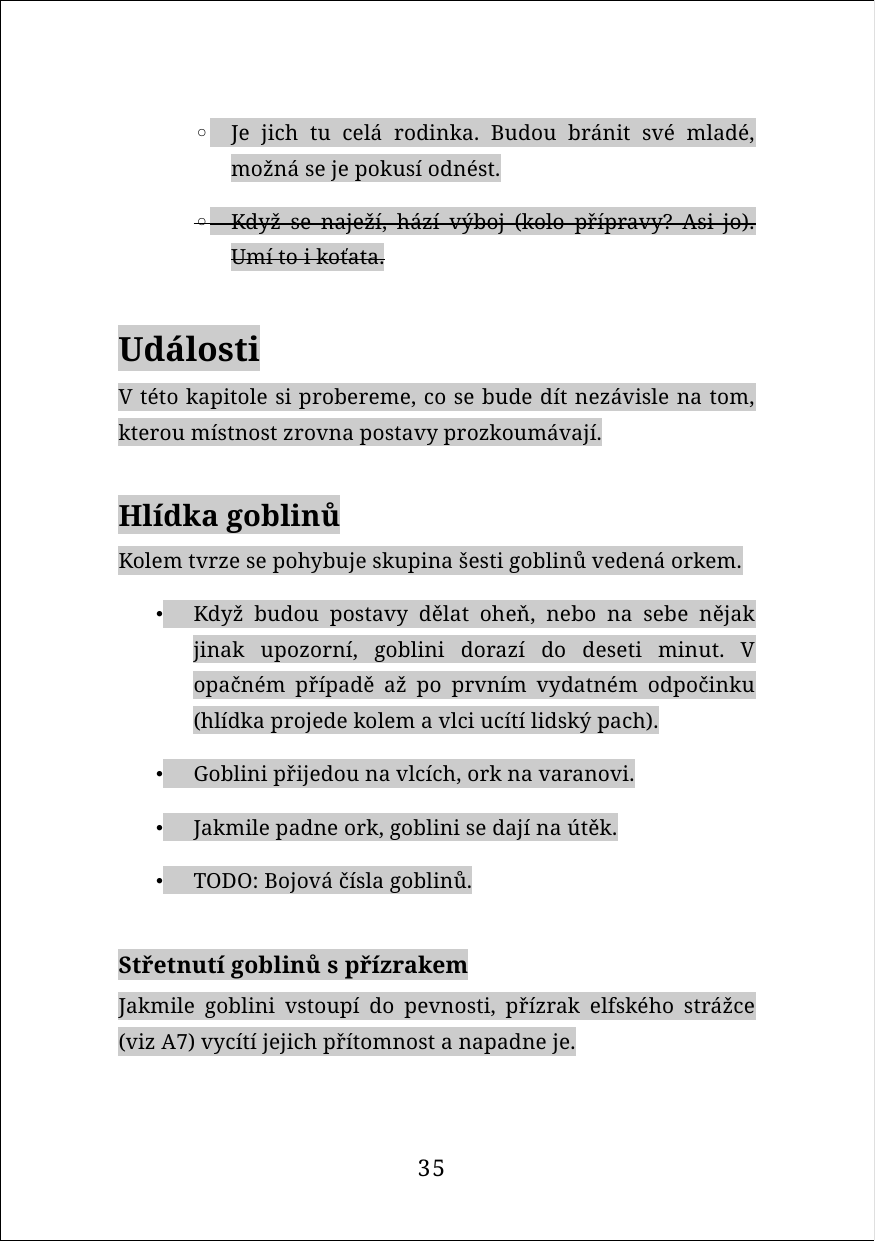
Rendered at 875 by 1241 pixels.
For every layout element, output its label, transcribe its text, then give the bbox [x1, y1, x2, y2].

list Když se naježí, hází výboj (kolo přípravy? Asi jo). Umí to i koťata. [193, 224, 756, 271]
subtitle Střetnutí goblinů s přízrakem [118, 949, 756, 980]
list Když budou postavy dělat oheň, nebo na sebe nějak jinak upozorní, goblini dorazí do deseti minut. V opačném případě až po prvním vydatném odpočinku (hlídka projede kolem a vlci ucítí lidský pach). [156, 599, 756, 734]
list Goblini přijedou na vlcích, ork na varanovi. [156, 759, 756, 788]
text Jakmile goblini vstoupí do pevnosti, přízrak elfského strážce (viz A7) vycítí jejich přítomnost a napadne je. [118, 992, 756, 1056]
subtitle Události [118, 325, 756, 371]
subtitle Hlídka goblinů [118, 495, 756, 534]
text V této kapitole si probereme, co se bude dít nezávisle na tom, kterou místnost zrovna postavy prozkoumávají. [118, 382, 756, 446]
list TODO: Bojová čísla goblinů. [156, 866, 756, 894]
list Jakmile padne ork, goblini se dají na útěk. [156, 813, 756, 841]
list Když se naježí, hází výboj (kolo přípravy? Asi jo). Umí to i koťata. [193, 207, 756, 223]
list Je jich tu celá rodinka. Budou bránit své mladé, možná se je pokusí odnést. [193, 118, 756, 182]
text Kolem tvrze se pohybuje skupina šesti goblinů vedená orkem. [118, 546, 756, 575]
